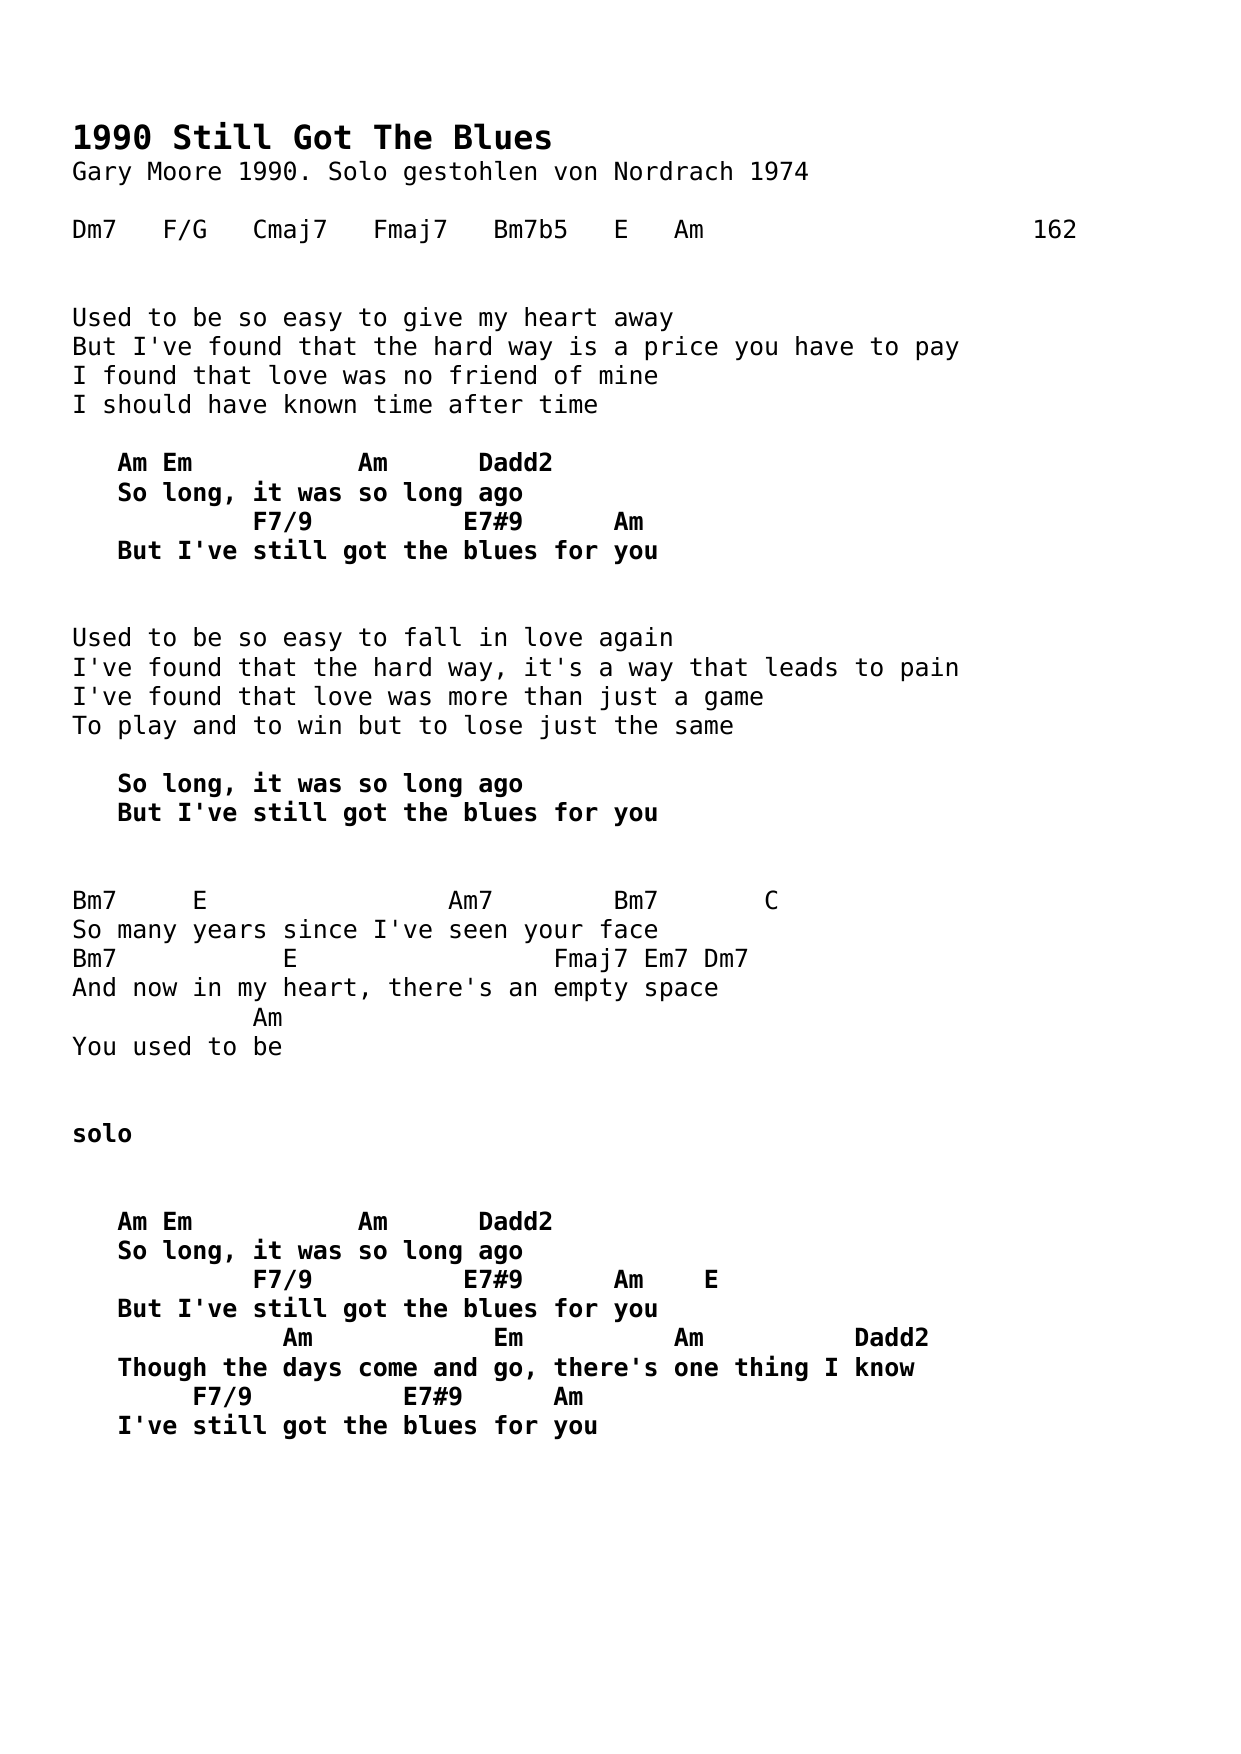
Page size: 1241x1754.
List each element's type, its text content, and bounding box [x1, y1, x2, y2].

text Bm7 E Am7 Bm7 C [72, 886, 1181, 915]
text I found that love was no friend of mine [72, 361, 1181, 390]
text Am [72, 1003, 1181, 1032]
text Am Em Am Dadd2 [72, 1324, 1181, 1353]
text Bm7 E Fmaj7 Em7 Dm7 [72, 944, 1181, 974]
text Am Em Am Dadd2 [72, 1207, 1181, 1236]
text And now in my heart, there's an empty space [72, 974, 1181, 1003]
text Used to be so easy to give my heart away [72, 303, 1181, 332]
text So many years since I've seen your face [72, 915, 1181, 944]
text But I've still got the blues for you [72, 799, 1181, 828]
text So long, it was so long ago [72, 769, 1181, 799]
text F7/9 E7#9 Am [72, 1382, 1181, 1411]
text Gary Moore 1990. Solo gestohlen von Nordrach 1974 [72, 157, 1181, 186]
text But I've still got the blues for you [72, 1294, 1181, 1324]
text I've still got the blues for you [72, 1411, 1181, 1440]
text You used to be [72, 1032, 1181, 1061]
text solo [72, 1119, 1181, 1149]
text So long, it was so long ago [72, 1236, 1181, 1265]
text I've found that the hard way, it's a way that leads to pain [72, 653, 1181, 682]
text But I've found that the hard way is a price you have to pay [72, 332, 1181, 361]
text Dm7 F/G Cmaj7 Fmaj7 Bm7b5 E Am 162 [72, 215, 1181, 244]
text So long, it was so long ago [72, 478, 1181, 507]
text But I've still got the blues for you [72, 536, 1181, 565]
text F7/9 E7#9 Am E [72, 1265, 1181, 1294]
text To play and to win but to lose just the same [72, 711, 1181, 740]
text 1990 Still Got The Blues [72, 118, 1181, 157]
text I've found that love was more than just a game [72, 682, 1181, 711]
text F7/9 E7#9 Am [72, 507, 1181, 536]
text Though the days come and go, there's one thing I know [72, 1353, 1181, 1382]
text I should have known time after time [72, 390, 1181, 419]
text Used to be so easy to fall in love again [72, 624, 1181, 653]
text Am Em Am Dadd2 [72, 449, 1181, 478]
